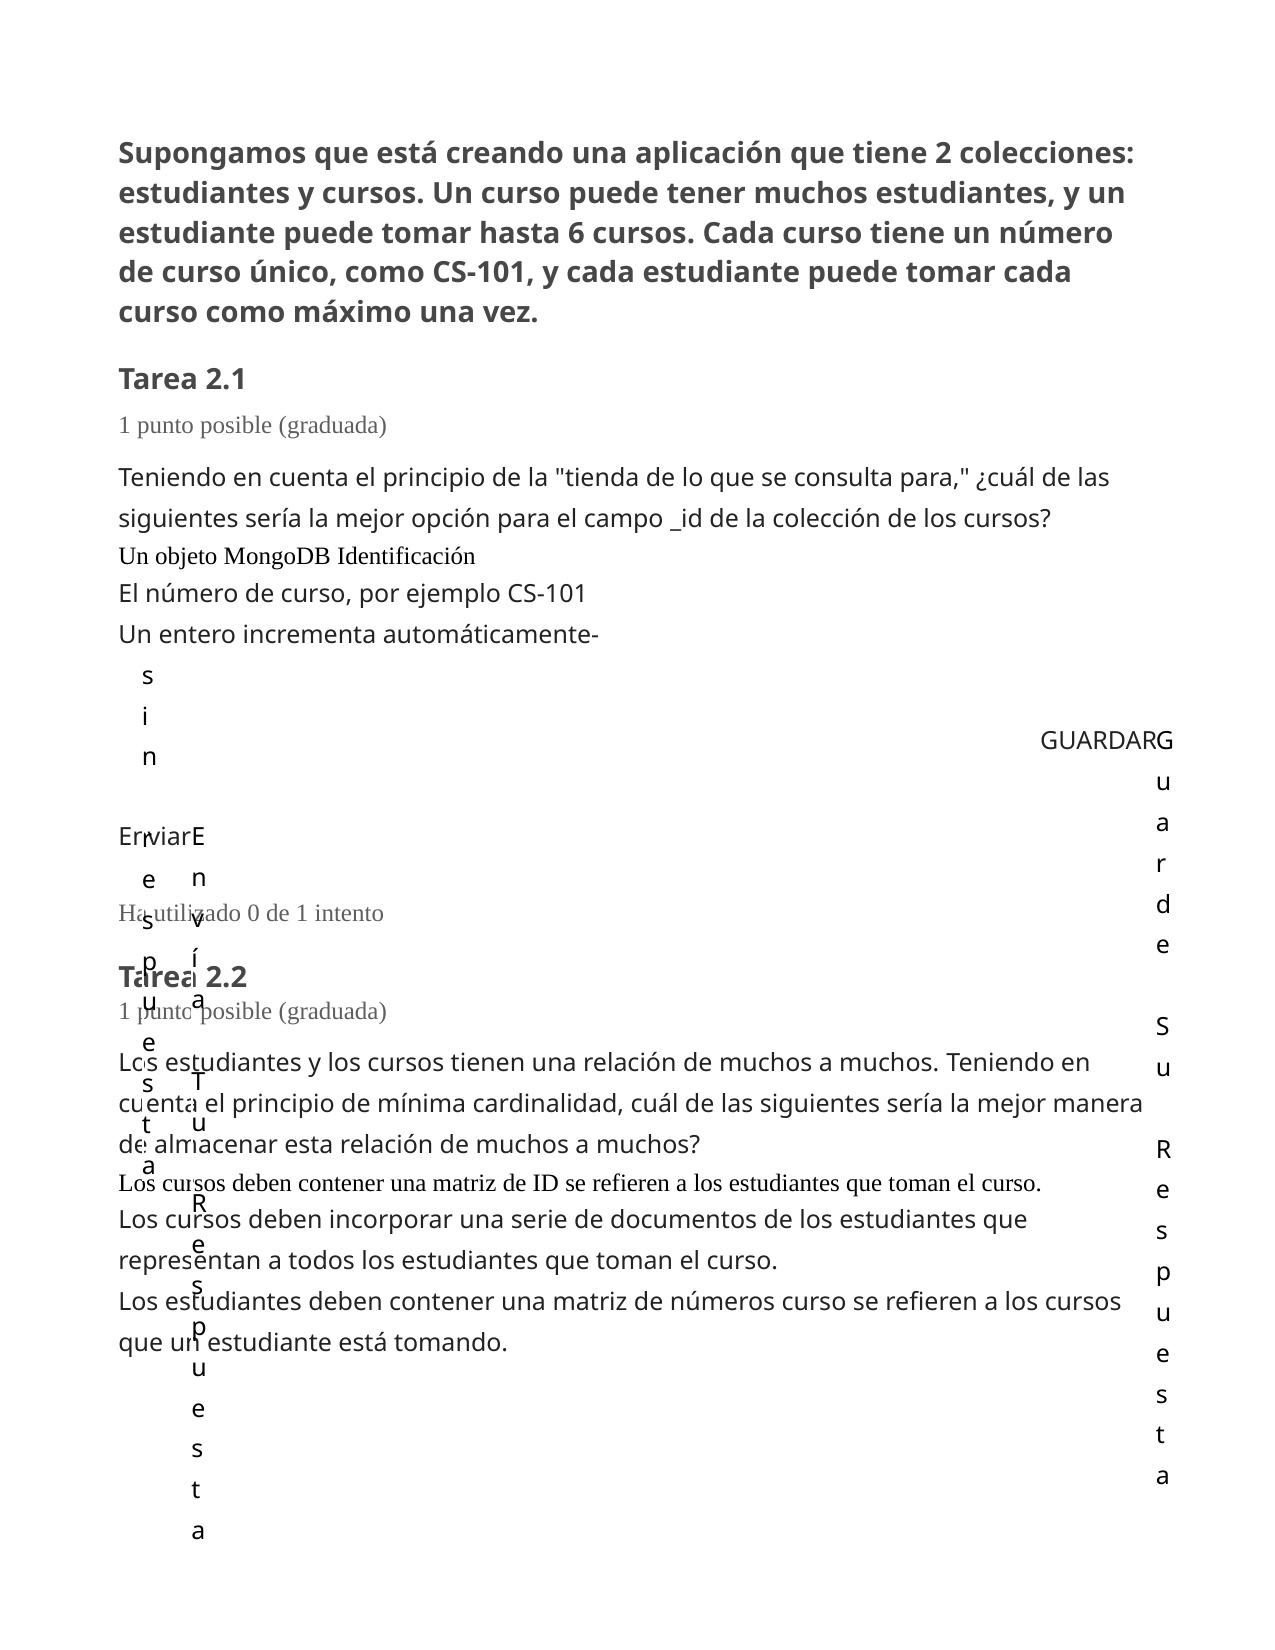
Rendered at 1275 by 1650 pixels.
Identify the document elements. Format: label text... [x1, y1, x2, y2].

text Ha utilizado 0 de 1 intento [193, 898, 1156, 927]
text Los estudiantes deben contener una matriz de números curso se refieren a los cursos que un estudiante está tomando. [193, 1284, 1156, 1359]
subtitle Tarea 2.1 [118, 358, 1157, 398]
text Los cursos deben incorporar una serie de documentos de los estudiantes que representan a todos los estudiantes que toman el curso. [118, 1202, 191, 1277]
text Los estudiantes deben contener una matriz de números curso se refieren a los cursos que un estudiante está tomando. [118, 1284, 191, 1359]
text 1 punto posible (graduada) [118, 996, 142, 1025]
text Los cursos deben incorporar una serie de documentos de los estudiantes que representan a todos los estudiantes que toman el curso. [193, 1202, 1156, 1277]
text El número de curso, por ejemplo CS-101 [118, 576, 1157, 610]
text Enviar [193, 818, 1156, 853]
text Teniendo en cuenta el principio de la "tienda de lo que se consulta para," ¿cuál de las siguientes sería la mejor opción para el campo _id de la colección de los cursos? [118, 459, 1157, 534]
text [118, 723, 142, 757]
text Enviar [118, 818, 142, 853]
text 1 punto posible (graduada) [118, 410, 1157, 439]
text Ha utilizado 0 de 1 intento [144, 898, 191, 927]
text Los estudiantes y los cursos tienen una relación de muchos a muchos. Teniendo en cuenta el principio de mínima cardinalidad, cuál de las siguientes sería la mejor manera de almacenar esta relación de muchos a muchos? [144, 1045, 191, 1161]
text Los cursos deben contener una matriz de ID se refieren a los estudiantes que toman el curso. [193, 1168, 1156, 1196]
text 1 punto posible (graduada) [144, 996, 191, 1025]
text Un entero incrementa automáticamente- [118, 616, 1157, 651]
subtitle Tarea 2.2 [193, 956, 1156, 996]
text 1 punto posible (graduada) [193, 996, 1156, 1025]
text Los cursos deben contener una matriz de ID se refieren a los estudiantes que toman el curso. [118, 1168, 191, 1196]
subtitle Tarea 2.2 [144, 956, 191, 996]
text GUARDAR [144, 723, 1156, 757]
text Enviar [144, 818, 191, 853]
subtitle Supongamos que está creando una aplicación que tiene 2 colecciones: estudiantes y cursos. Un curso puede tener muchos estudiantes, y un estudiante puede tomar hasta 6 cursos. Cada curso tiene un número de curso único, como CS-101, y cada estudiante puede tomar cada curso como máximo una vez. [118, 133, 1157, 331]
subtitle Tarea 2.2 [118, 956, 142, 996]
text Un objeto MongoDB Identificación [118, 541, 1157, 570]
text Los estudiantes y los cursos tienen una relación de muchos a muchos. Teniendo en cuenta el principio de mínima cardinalidad, cuál de las siguientes sería la mejor manera de almacenar esta relación de muchos a muchos? [193, 1045, 1156, 1161]
text Ha utilizado 0 de 1 intento [118, 898, 142, 927]
